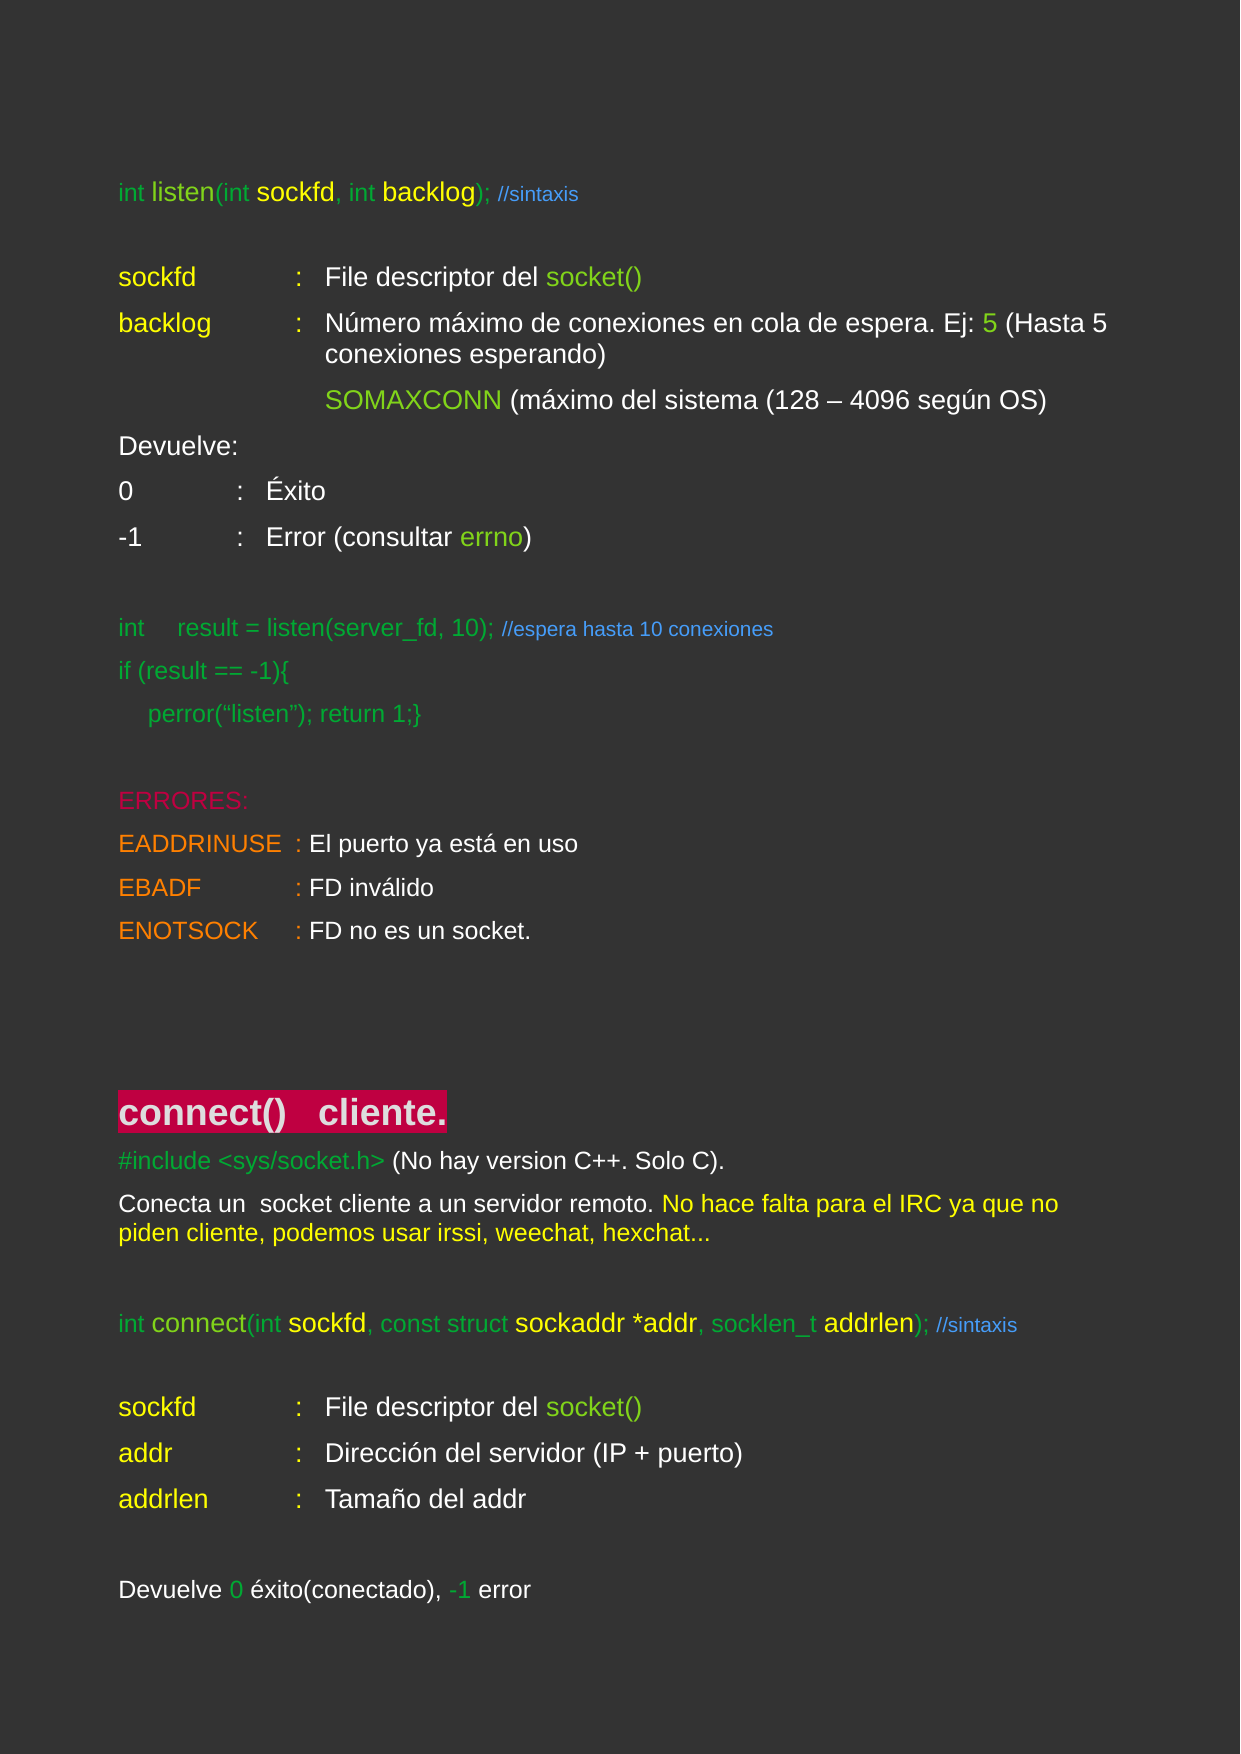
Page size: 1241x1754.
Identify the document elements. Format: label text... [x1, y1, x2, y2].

text sockfd : File descriptor del socket() [118, 1391, 1122, 1423]
text ENOTSOCK : FD no es un socket. [118, 916, 1122, 945]
text backlog : Número máximo de conexiones en cola de espera. Ej: 5 (Hasta 5 conexiones esperando) [118, 307, 1122, 369]
text 0 : Éxito [118, 475, 1122, 507]
text int connect(int sockfd, const struct sockaddr *addr, socklen_t addrlen); //sintaxis [118, 1307, 1122, 1338]
subtitle connect() cliente. [447, 1090, 1122, 1133]
text EBADF : FD inválido [118, 873, 1122, 902]
text sockfd : File descriptor del socket() [118, 261, 1122, 292]
text addrlen : Tamaño del addr [118, 1483, 1122, 1514]
text int listen(int sockfd, int backlog); //sintaxis [118, 176, 1122, 208]
text perror(“listen”); return 1;} [118, 699, 1122, 728]
text Devuelve 0 éxito(conectado), -1 error [118, 1575, 1122, 1603]
text SOMAXCONN (máximo del sistema (128 – 4096 según OS) [118, 384, 1122, 415]
text -1 : Error (consultar errno) [118, 521, 1122, 552]
text Conecta un socket cliente a un servidor remoto. No hace falta para el IRC ya que no piden cliente, podemos usar irssi, weechat, hexchat... [118, 1189, 1122, 1247]
text ERRORES: [118, 786, 1122, 815]
text int result = listen(server_fd, 10); //espera hasta 10 conexiones [118, 613, 1122, 642]
text EADDRINUSE : El puerto ya está en uso [118, 829, 1122, 858]
text Devuelve: [118, 429, 1122, 461]
text if (result == -1){ [118, 656, 1122, 685]
text #include <sys/socket.h> (No hay version C++. Solo C). [118, 1146, 1122, 1174]
text addr : Dirección del servidor (IP + puerto) [118, 1437, 1122, 1468]
